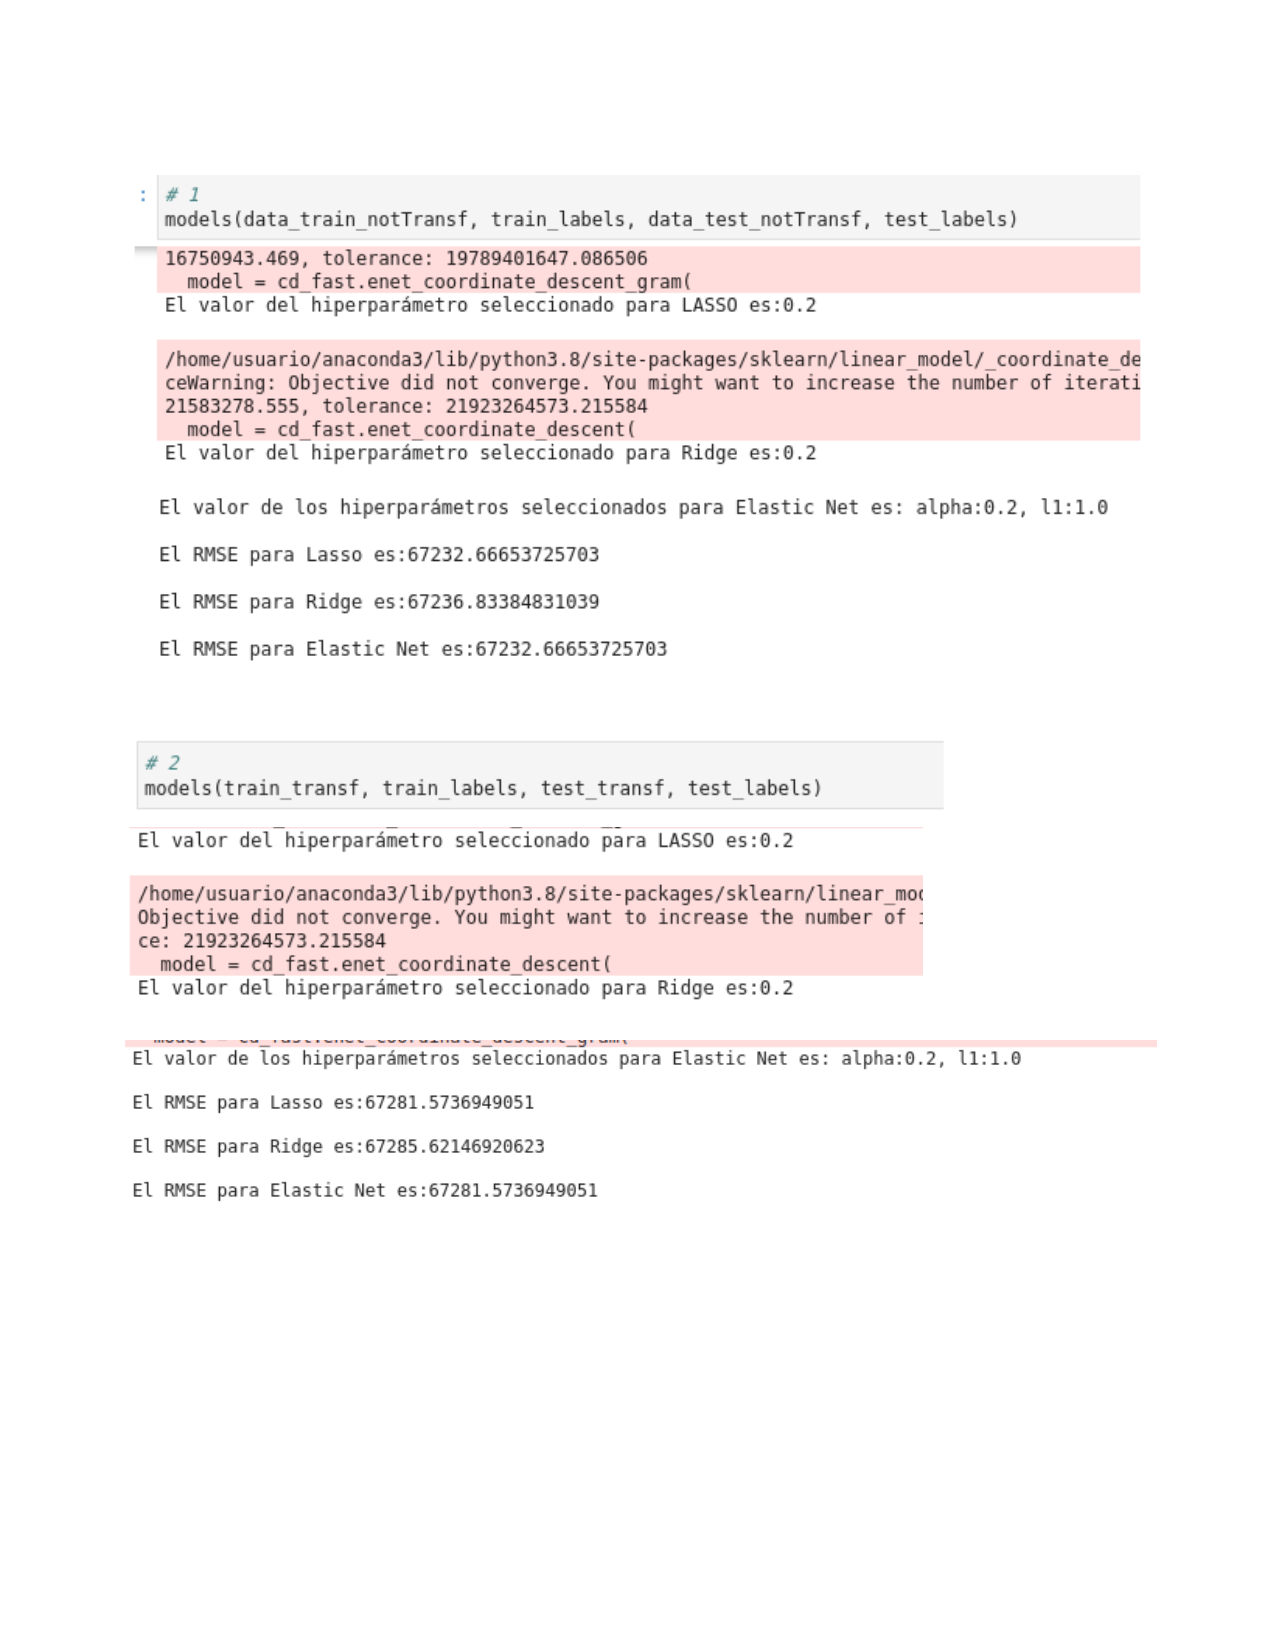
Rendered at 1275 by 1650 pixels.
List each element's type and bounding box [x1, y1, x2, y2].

picture [126, 735, 944, 816]
picture [134, 175, 1141, 469]
picture [118, 1040, 1157, 1213]
picture [139, 497, 1136, 667]
picture [127, 827, 923, 1012]
